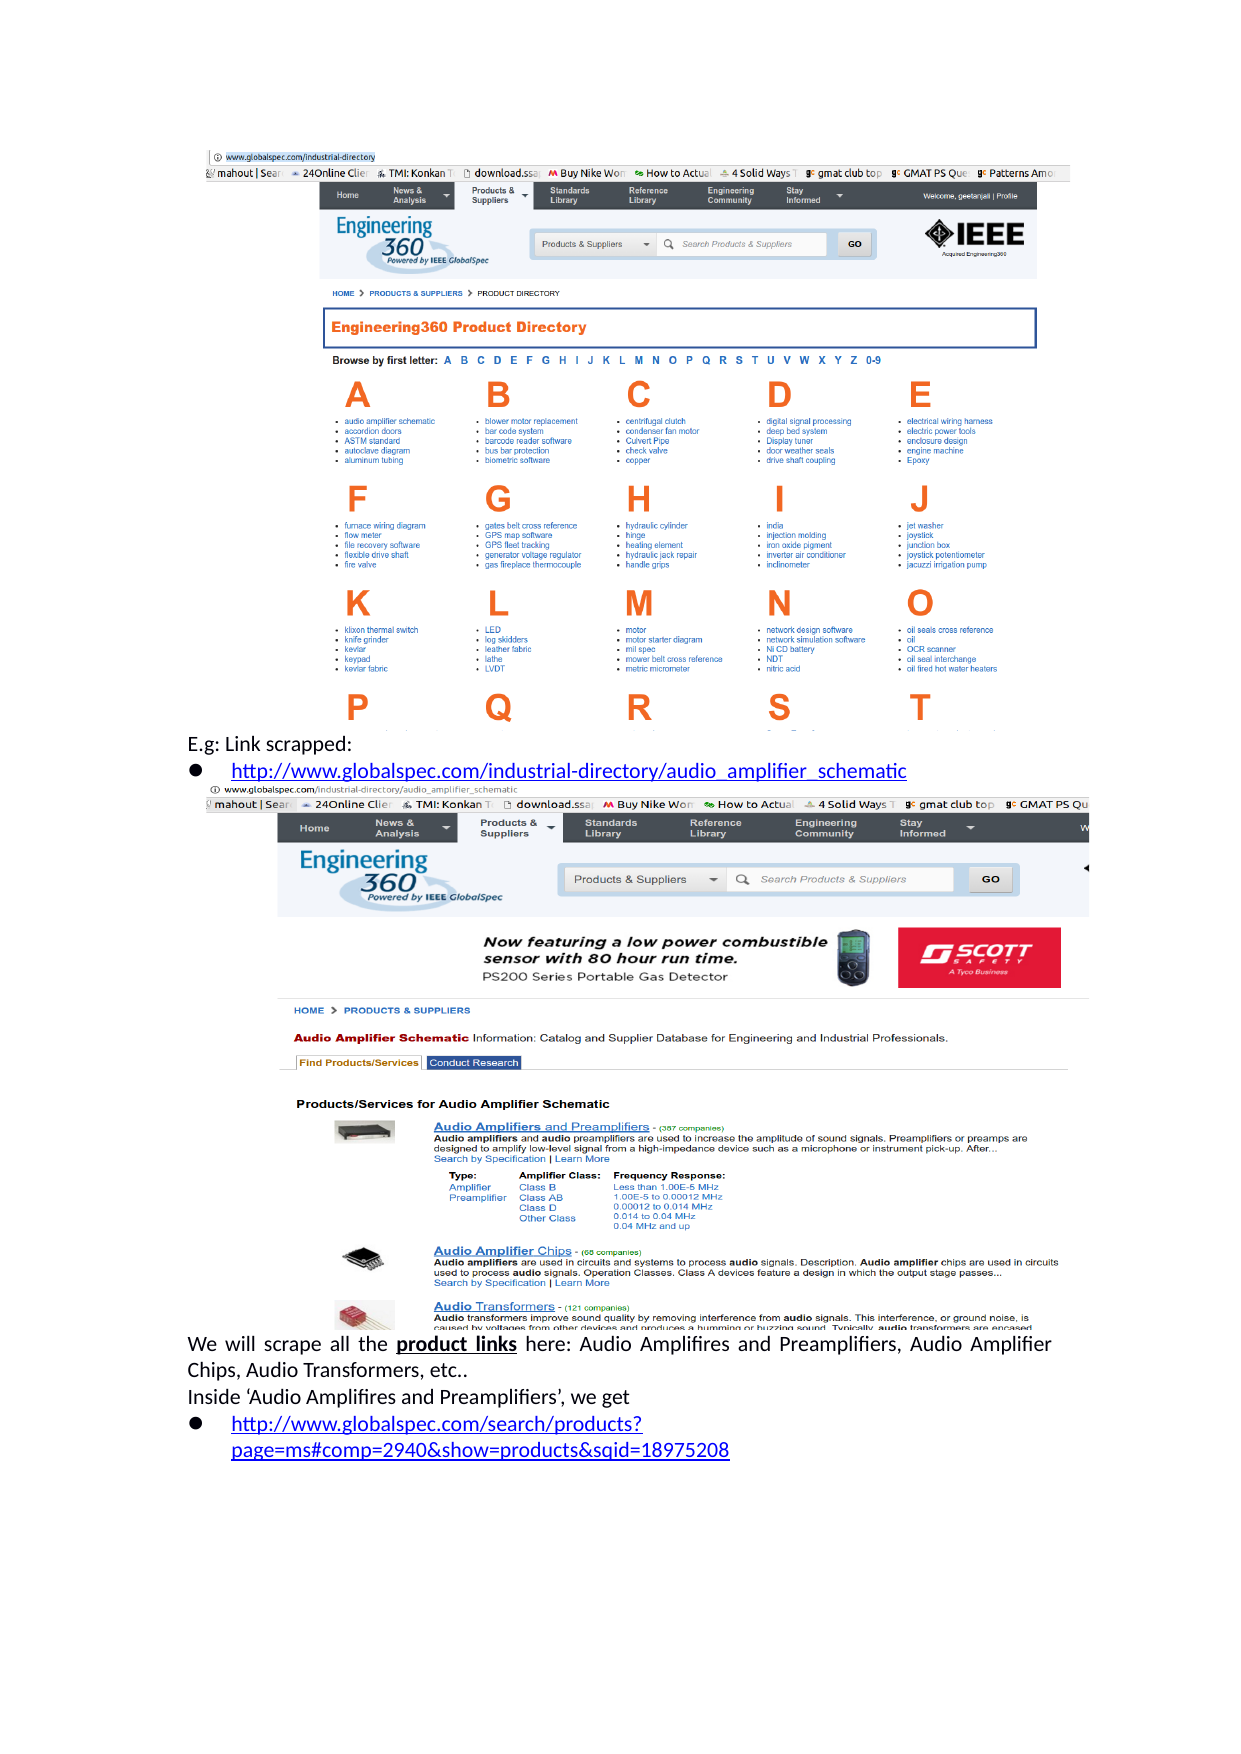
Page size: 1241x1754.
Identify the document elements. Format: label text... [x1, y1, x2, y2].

picture [206, 783, 1090, 1330]
list http://www.globalspec.com/industrial-directory/audio_amplifier_schematic [187, 757, 1053, 784]
text E.g: Link scrapped: [187, 730, 1053, 757]
list http://www.globalspec.com/search/products?page=ms#comp=2940&show=products&sqid=18975208 [187, 1410, 1053, 1463]
picture [206, 150, 1071, 731]
text We will scrape all the product links here: Audio Amplifires and Preamplifiers, Audio Amplifier Chips, Audio Transformers, etc.. [187, 1330, 1053, 1383]
text Inside ‘Audio Amplifires and Preamplifiers’, we get [187, 1383, 1053, 1410]
